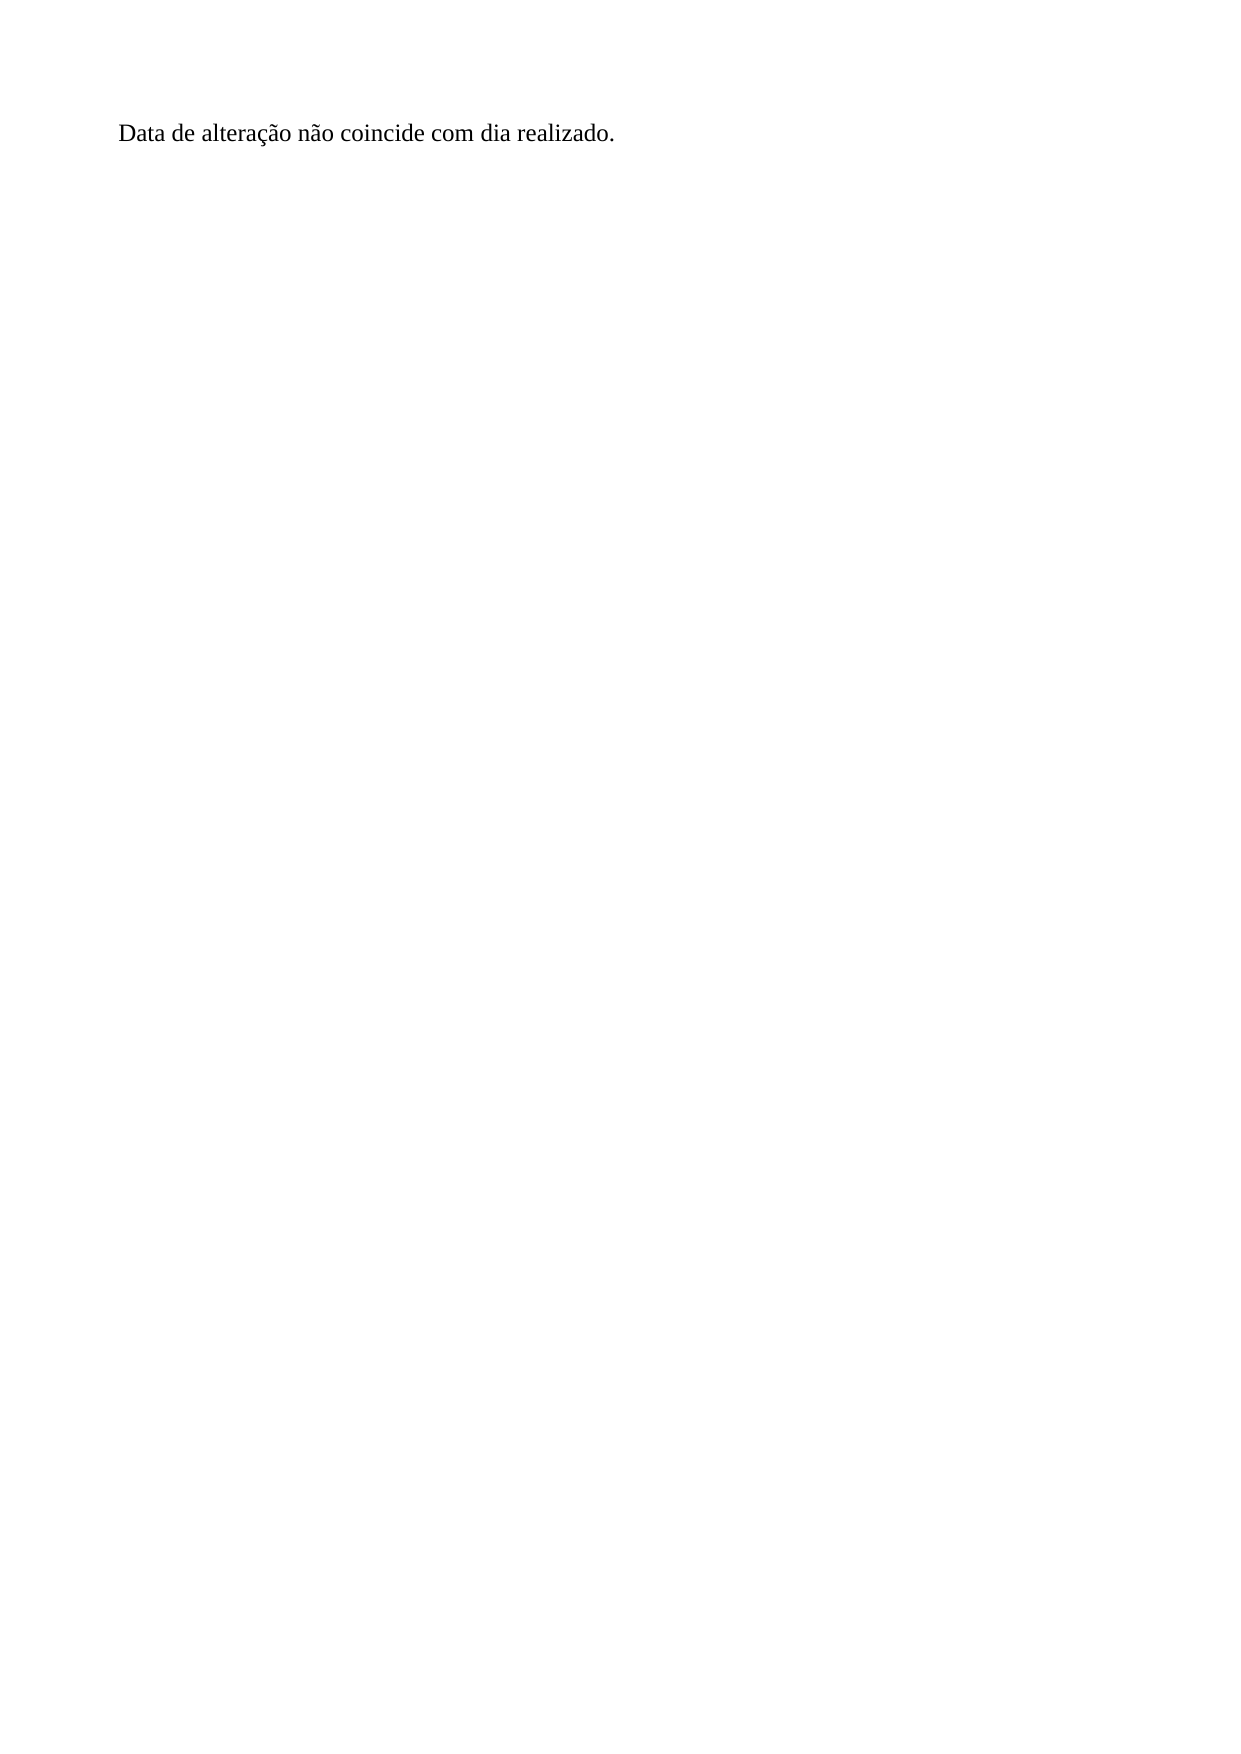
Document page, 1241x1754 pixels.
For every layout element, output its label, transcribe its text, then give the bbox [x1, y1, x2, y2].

text Data de alteração não coincide com dia realizado. [118, 118, 1122, 147]
